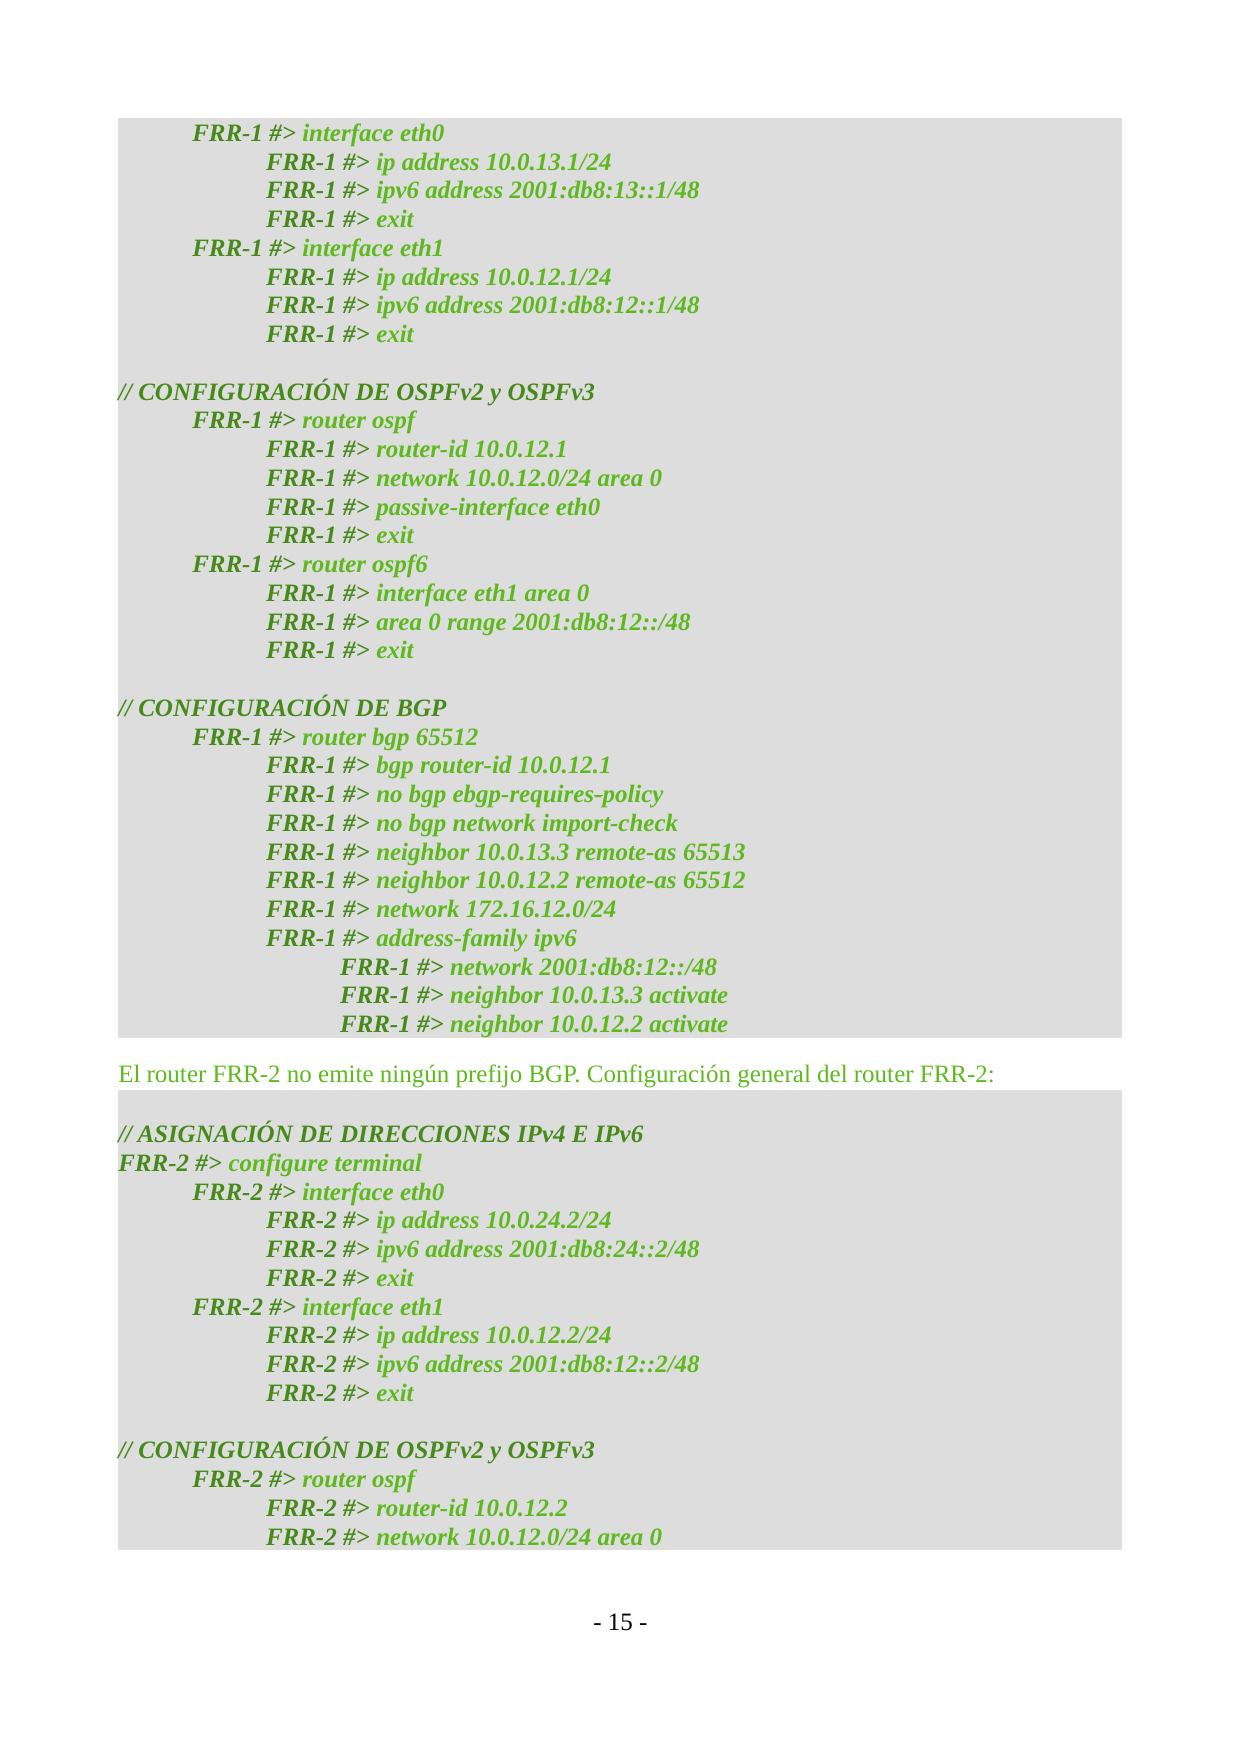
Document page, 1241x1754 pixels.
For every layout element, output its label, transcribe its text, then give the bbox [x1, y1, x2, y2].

text // CONFIGURACIÓN DE OSPFv2 y OSPFv3 [118, 1435, 1122, 1464]
text FRR-1 #> neighbor 10.0.13.3 remote-as 65513 [118, 837, 1122, 866]
text // CONFIGURACIÓN DE BGP [118, 693, 1122, 722]
text FRR-2 #> router-id 10.0.12.2 [118, 1493, 1122, 1522]
text FRR-2 #> configure terminal [118, 1148, 1122, 1177]
text FRR-1 #> interface eth0 [118, 118, 1122, 147]
text FRR-2 #> ipv6 address 2001:db8:12::2/48 [118, 1349, 1122, 1378]
text // CONFIGURACIÓN DE OSPFv2 y OSPFv3 [118, 377, 1122, 406]
text FRR-1 #> interface eth1 area 0 [118, 578, 1122, 607]
text FRR-1 #> network 10.0.12.0/24 area 0 [118, 463, 1122, 492]
text FRR-1 #> network 172.16.12.0/24 [118, 894, 1122, 923]
text FRR-1 #> neighbor 10.0.13.3 activate [118, 981, 1122, 1009]
text FRR-2 #> interface eth0 [118, 1177, 1122, 1205]
text FRR-1 #> ip address 10.0.13.1/24 [118, 147, 1122, 176]
text FRR-1 #> address-family ipv6 [118, 923, 1122, 952]
text FRR-2 #> ip address 10.0.24.2/24 [118, 1205, 1122, 1234]
text FRR-2 #> ipv6 address 2001:db8:24::2/48 [118, 1234, 1122, 1263]
text FRR-2 #> interface eth1 [118, 1292, 1122, 1320]
text FRR-1 #> network 2001:db8:12::/48 [118, 952, 1122, 981]
text FRR-1 #> router ospf6 [118, 549, 1122, 578]
text FRR-1 #> area 0 range 2001:db8:12::/48 [118, 607, 1122, 636]
text FRR-1 #> neighbor 10.0.12.2 activate [118, 1009, 1122, 1038]
text FRR-1 #> exit [118, 521, 1122, 549]
text FRR-1 #> router ospf [118, 406, 1122, 434]
text FRR-1 #> ipv6 address 2001:db8:12::1/48 [118, 291, 1122, 319]
text FRR-1 #> router bgp 65512 [118, 722, 1122, 751]
text FRR-2 #> exit [118, 1378, 1122, 1407]
text FRR-1 #> exit [118, 319, 1122, 348]
text // ASIGNACIÓN DE DIRECCIONES IPv4 E IPv6 [118, 1119, 1122, 1148]
text FRR-1 #> ipv6 address 2001:db8:13::1/48 [118, 176, 1122, 204]
text FRR-1 #> neighbor 10.0.12.2 remote-as 65512 [118, 866, 1122, 894]
text FRR-2 #> ip address 10.0.12.2/24 [118, 1320, 1122, 1349]
text FRR-2 #> exit [118, 1263, 1122, 1292]
text FRR-1 #> passive-interface eth0 [118, 492, 1122, 521]
text FRR-1 #> interface eth1 [118, 233, 1122, 262]
text FRR-1 #> no bgp ebgp-requires-policy [118, 779, 1122, 808]
text FRR-1 #> exit [118, 204, 1122, 233]
text FRR-2 #> network 10.0.12.0/24 area 0 [118, 1522, 1122, 1550]
text FRR-1 #> ip address 10.0.12.1/24 [118, 262, 1122, 291]
text El router FRR-2 no emite ningún prefijo BGP. Configuración general del router FRR-2: [118, 1059, 1122, 1087]
text FRR-1 #> exit [118, 636, 1122, 664]
text FRR-1 #> no bgp network import-check [118, 808, 1122, 837]
text FRR-1 #> bgp router-id 10.0.12.1 [118, 751, 1122, 779]
text FRR-2 #> router ospf [118, 1464, 1122, 1493]
text FRR-1 #> router-id 10.0.12.1 [118, 434, 1122, 463]
